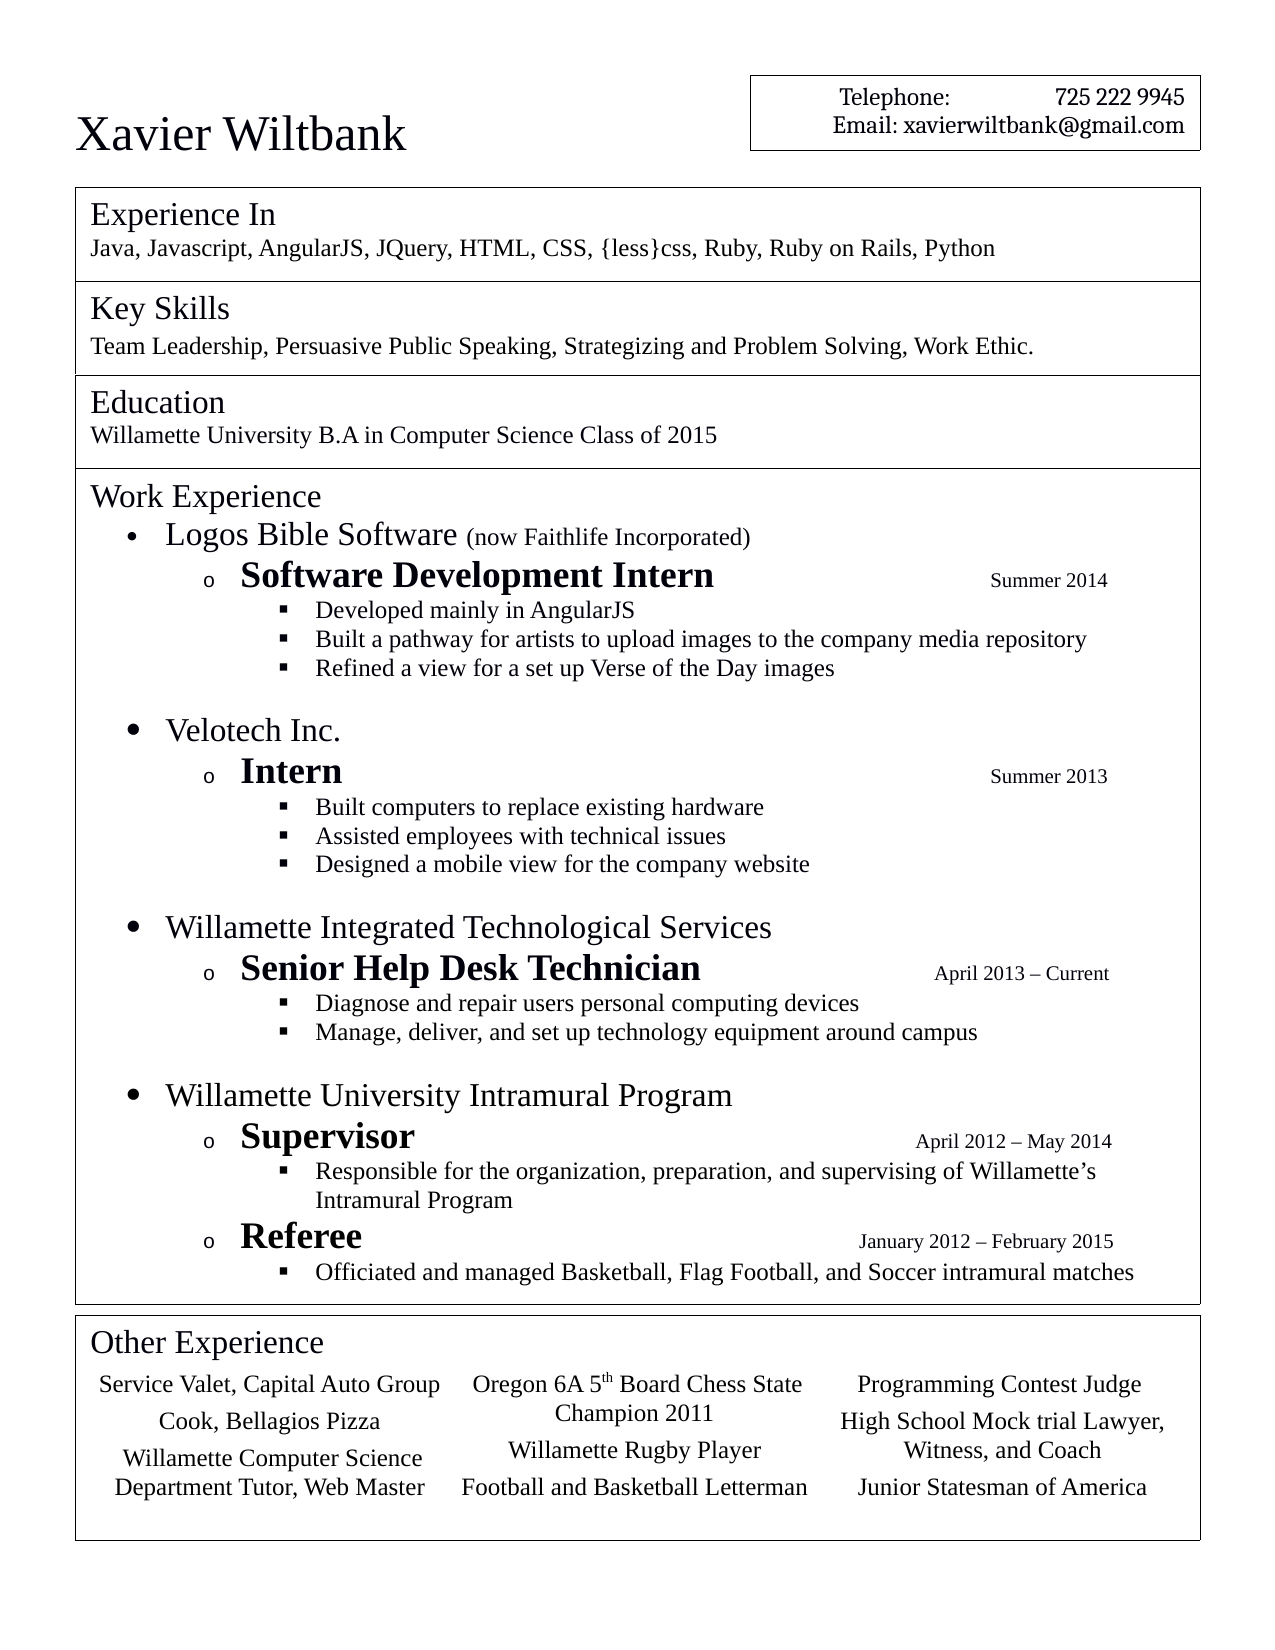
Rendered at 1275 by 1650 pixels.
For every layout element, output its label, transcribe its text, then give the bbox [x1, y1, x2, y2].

text Football and Basketball Letterman [455, 1472, 820, 1501]
text Email: xavierwiltbank@gmail.com [765, 111, 1185, 140]
text [76, 469, 1200, 1304]
list Diagnose and repair users personal computing devices [278, 988, 1185, 1017]
text [76, 188, 1200, 281]
text Willamette Rugby Player [455, 1435, 820, 1464]
list Senior Help Desk Technician April 2013 – Current [203, 945, 1185, 988]
text Other Experience [90, 1323, 1185, 1361]
list Designed a mobile view for the company website [278, 849, 1185, 878]
text Willamette Computer Science Department Tutor, Web Master [90, 1443, 455, 1501]
list Velotech Inc. [128, 711, 1185, 749]
text High School Mock trial Lawyer, Witness, and Coach [820, 1406, 1185, 1464]
list Supervisor April 2012 – May 2014 [203, 1113, 1185, 1156]
list Willamette Integrated Technological Services [128, 907, 1185, 945]
text Key Skills [90, 288, 1185, 327]
list Software Development Intern Summer 2014 [203, 552, 1185, 596]
text [76, 376, 1200, 468]
text [75, 282, 1200, 375]
text Experience In [90, 194, 1185, 233]
list Assisted employees with technical issues [278, 821, 1185, 849]
list Logos Bible Software (now Faithlife Incorporated) [128, 514, 1185, 552]
text Cook, Bellagios Pizza [90, 1406, 455, 1435]
text Education [90, 382, 1185, 420]
text Service Valet, Capital Auto Group [90, 1369, 455, 1398]
list Responsible for the organization, preparation, and supervising of Willamette’s Intramural Program [278, 1156, 1185, 1214]
list Developed mainly in AngularJS [278, 596, 1185, 624]
list Intern Summer 2013 [203, 749, 1185, 792]
text Oregon 6A 5th Board Chess State Champion 2011 [455, 1369, 820, 1427]
text Xavier Wiltbank [75, 104, 1200, 161]
text [76, 1316, 1200, 1540]
text Java, Javascript, AngularJS, JQuery, HTML, CSS, {less}css, Ruby, Ruby on Rails, Python [90, 233, 1185, 262]
list Willamette University Intramural Program [128, 1075, 1185, 1113]
text Programming Contest Judge [820, 1369, 1185, 1398]
list Manage, deliver, and set up technology equipment around campus [278, 1017, 1185, 1046]
text Junior Statesman of America [820, 1472, 1185, 1501]
text Team Leadership, Persuasive Public Speaking, Strategizing and Problem Solving, Work Ethic. [90, 331, 1185, 359]
text Telephone: 725 222 9945 [765, 83, 1185, 111]
list Built a pathway for artists to upload images to the company media repository [278, 624, 1185, 653]
list Officiated and managed Basketball, Flag Football, and Soccer intramural matches [278, 1257, 1185, 1286]
list Refined a view for a set up Verse of the Day images [278, 653, 1185, 682]
text Work Experience [90, 476, 1185, 514]
list Built computers to replace existing hardware [278, 792, 1185, 821]
text Willamette University B.A in Computer Science Class of 2015 [90, 420, 1185, 449]
list Referee January 2012 – February 2015 [203, 1214, 1185, 1257]
